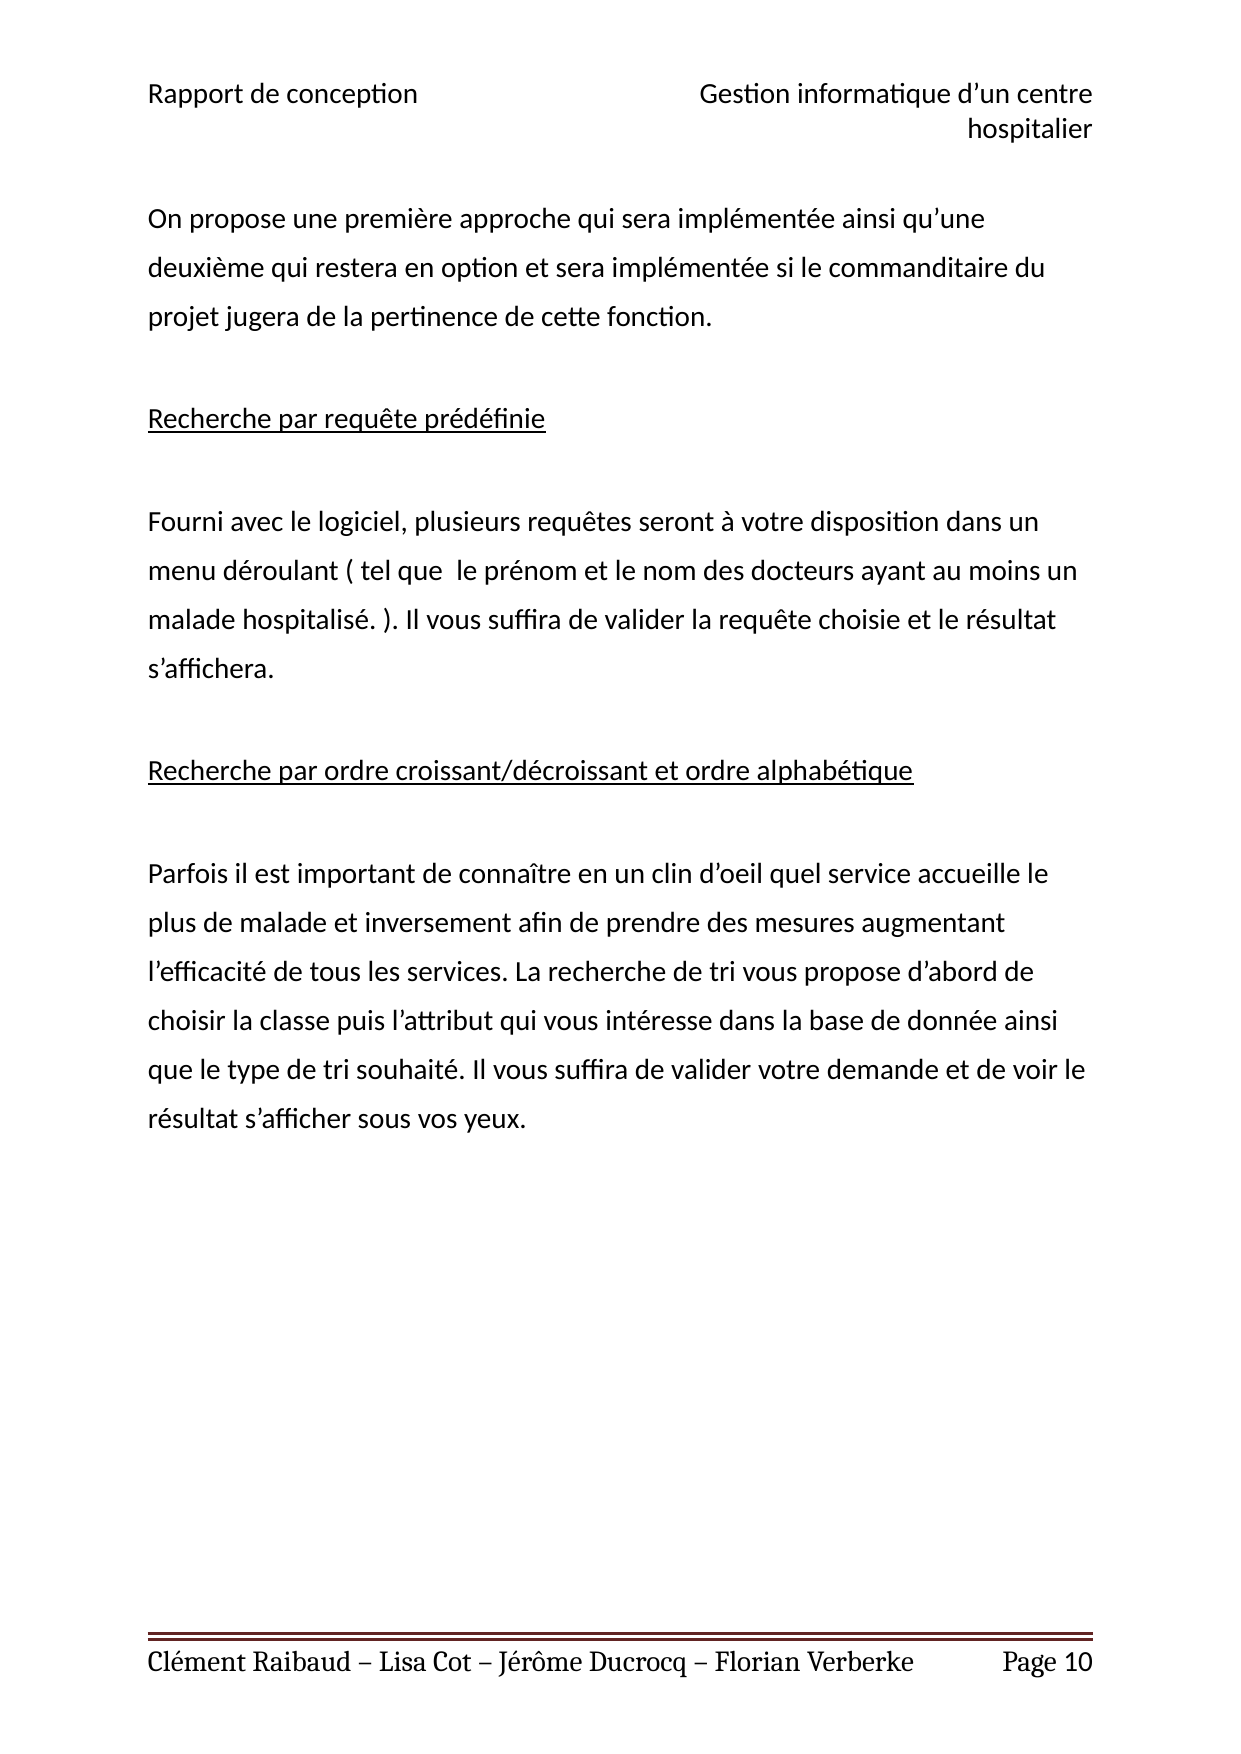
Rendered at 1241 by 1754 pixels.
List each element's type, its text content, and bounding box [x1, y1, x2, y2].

text Parfois il est important de connaître en un clin d’oeil quel service accueille le plus de malade et inversement afin de prendre des mesures augmentant l’efficacité de tous les services. La recherche de tri vous propose d’abord de choisir la classe puis l’attribut qui vous intéresse dans la base de donnée ainsi que le type de tri souhaité. Il vous suffira de valider votre demande et de voir le résultat s’afficher sous vos yeux. [148, 855, 1093, 1136]
text On propose une première approche qui sera implémentée ainsi qu’une deuxième qui restera en option et sera implémentée si le commanditaire du projet jugera de la pertinence de cette fonction. [148, 200, 1093, 333]
text Recherche par ordre croissant/décroissant et ordre alphabétique [148, 752, 1093, 788]
text Fourni avec le logiciel, plusieurs requêtes seront à votre disposition dans un menu déroulant ( tel que le prénom et le nom des docteurs ayant au moins un malade hospitalisé. ). Il vous suffira de valider la requête choisie et le résultat s’affichera. [148, 503, 1093, 686]
text Recherche par requête prédéfinie [148, 400, 1093, 436]
